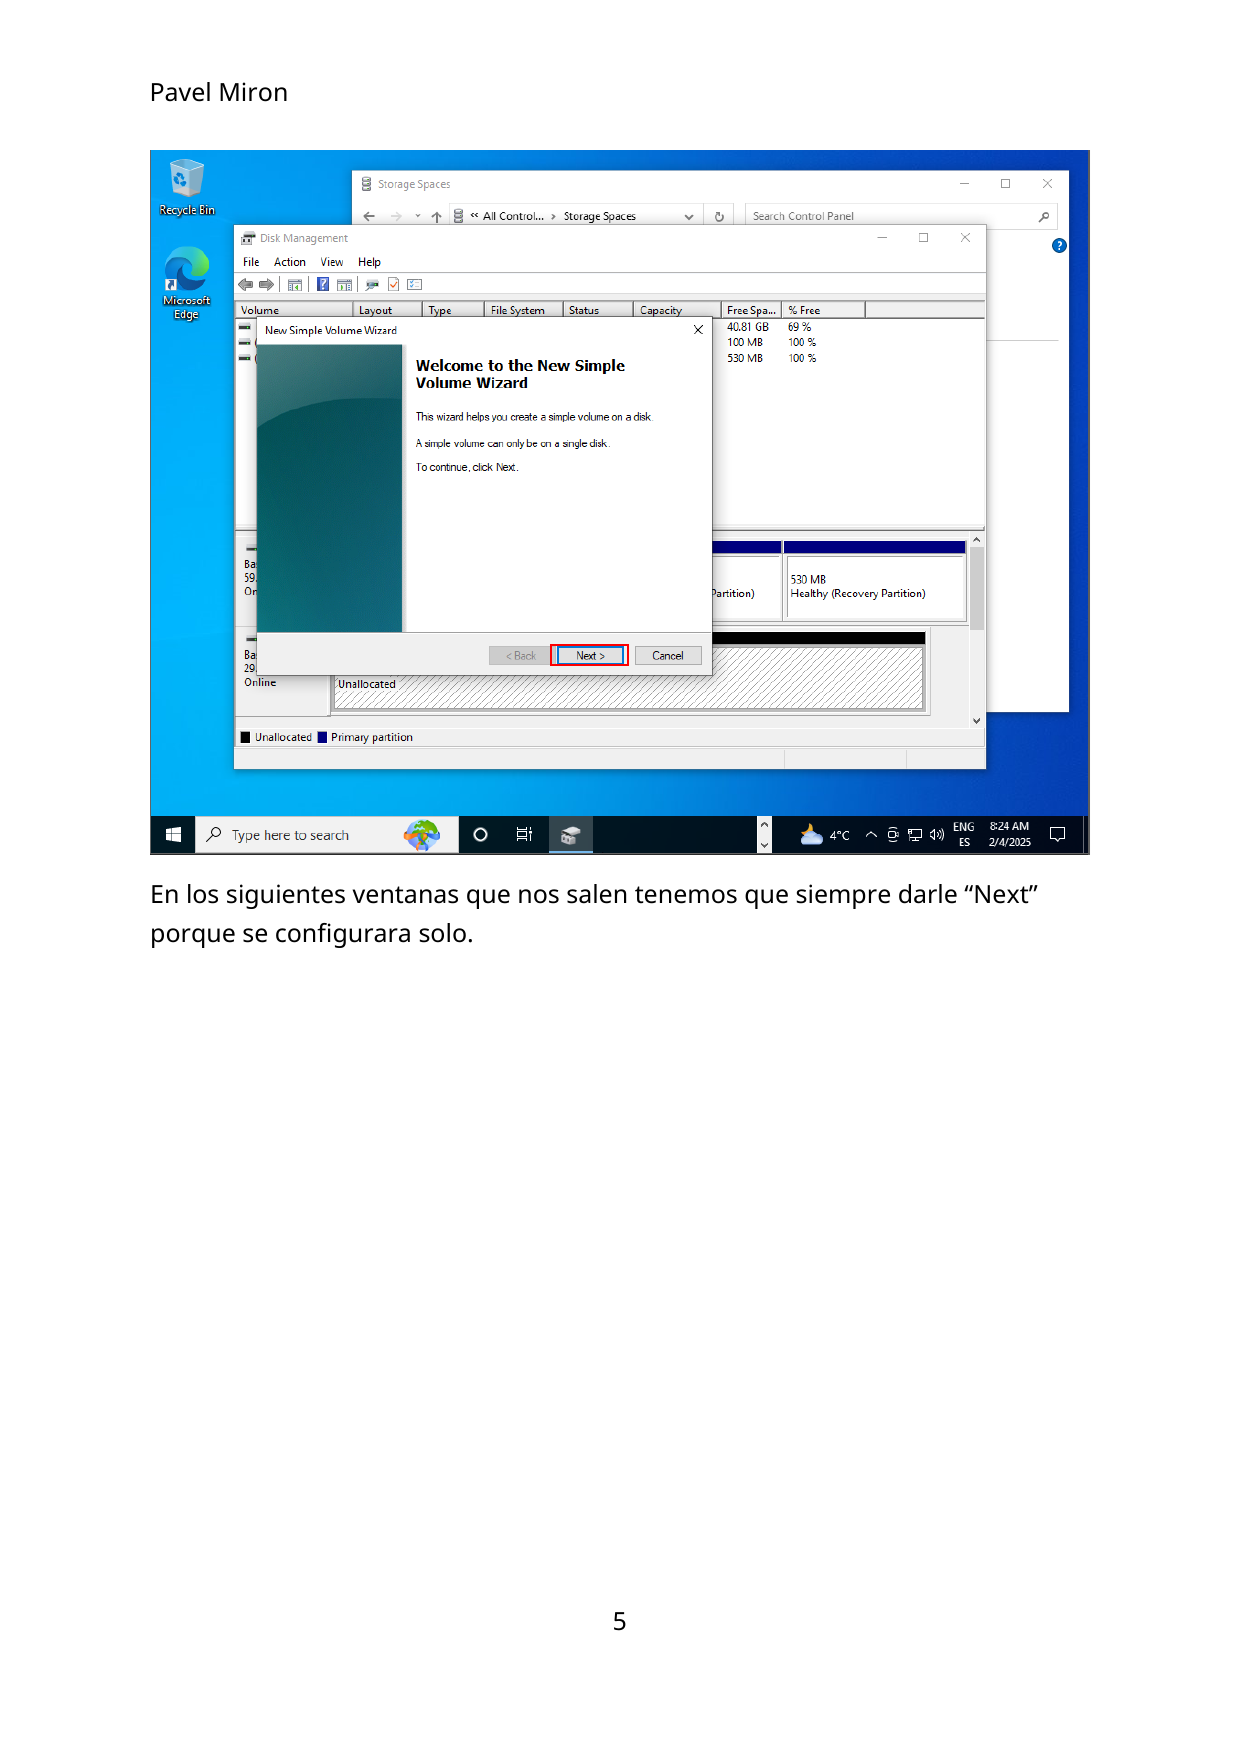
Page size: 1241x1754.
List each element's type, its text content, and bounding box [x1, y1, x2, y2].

text En los siguientes ventanas que nos salen tenemos que siempre darle “Next” porque se configurara solo. [150, 876, 1090, 949]
